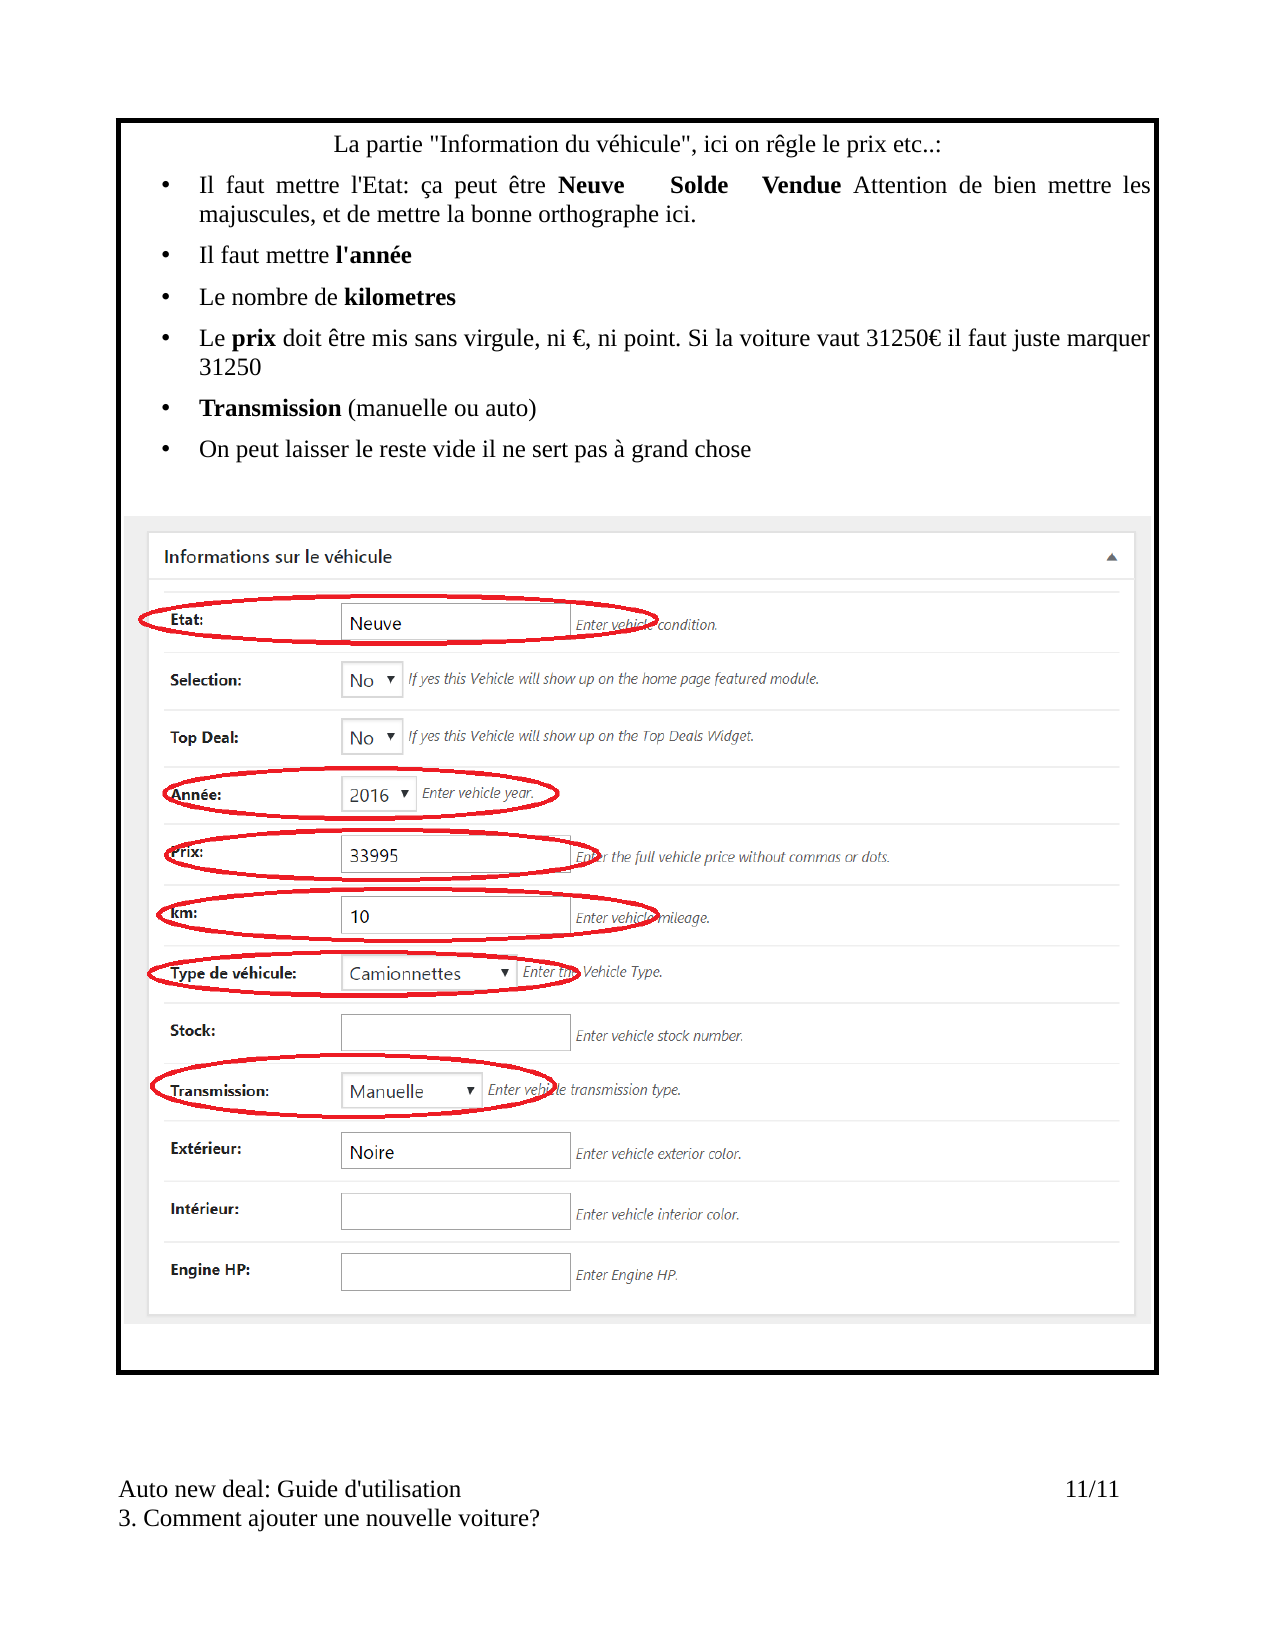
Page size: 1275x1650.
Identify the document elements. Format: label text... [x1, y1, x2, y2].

picture [123, 516, 1152, 1324]
table_cell La partie "Information du véhicule", ici on rêgle le prix etc..: Il faut mettre l'Etat: ça peut être Neuve Solde Vendue Attention de bien mettre les majuscules, et de mettre la bonne orthographe ici. Il faut mettre l'année Le nombre de kilometres Le prix doit être mis sans virgule, ni €, ni point. Si la voiture vaut 31250€ il faut juste marquer 31250 Transmission (manuelle ou auto) On peut laisser le reste vide il ne sert pas à grand chose [121, 123, 1154, 1370]
